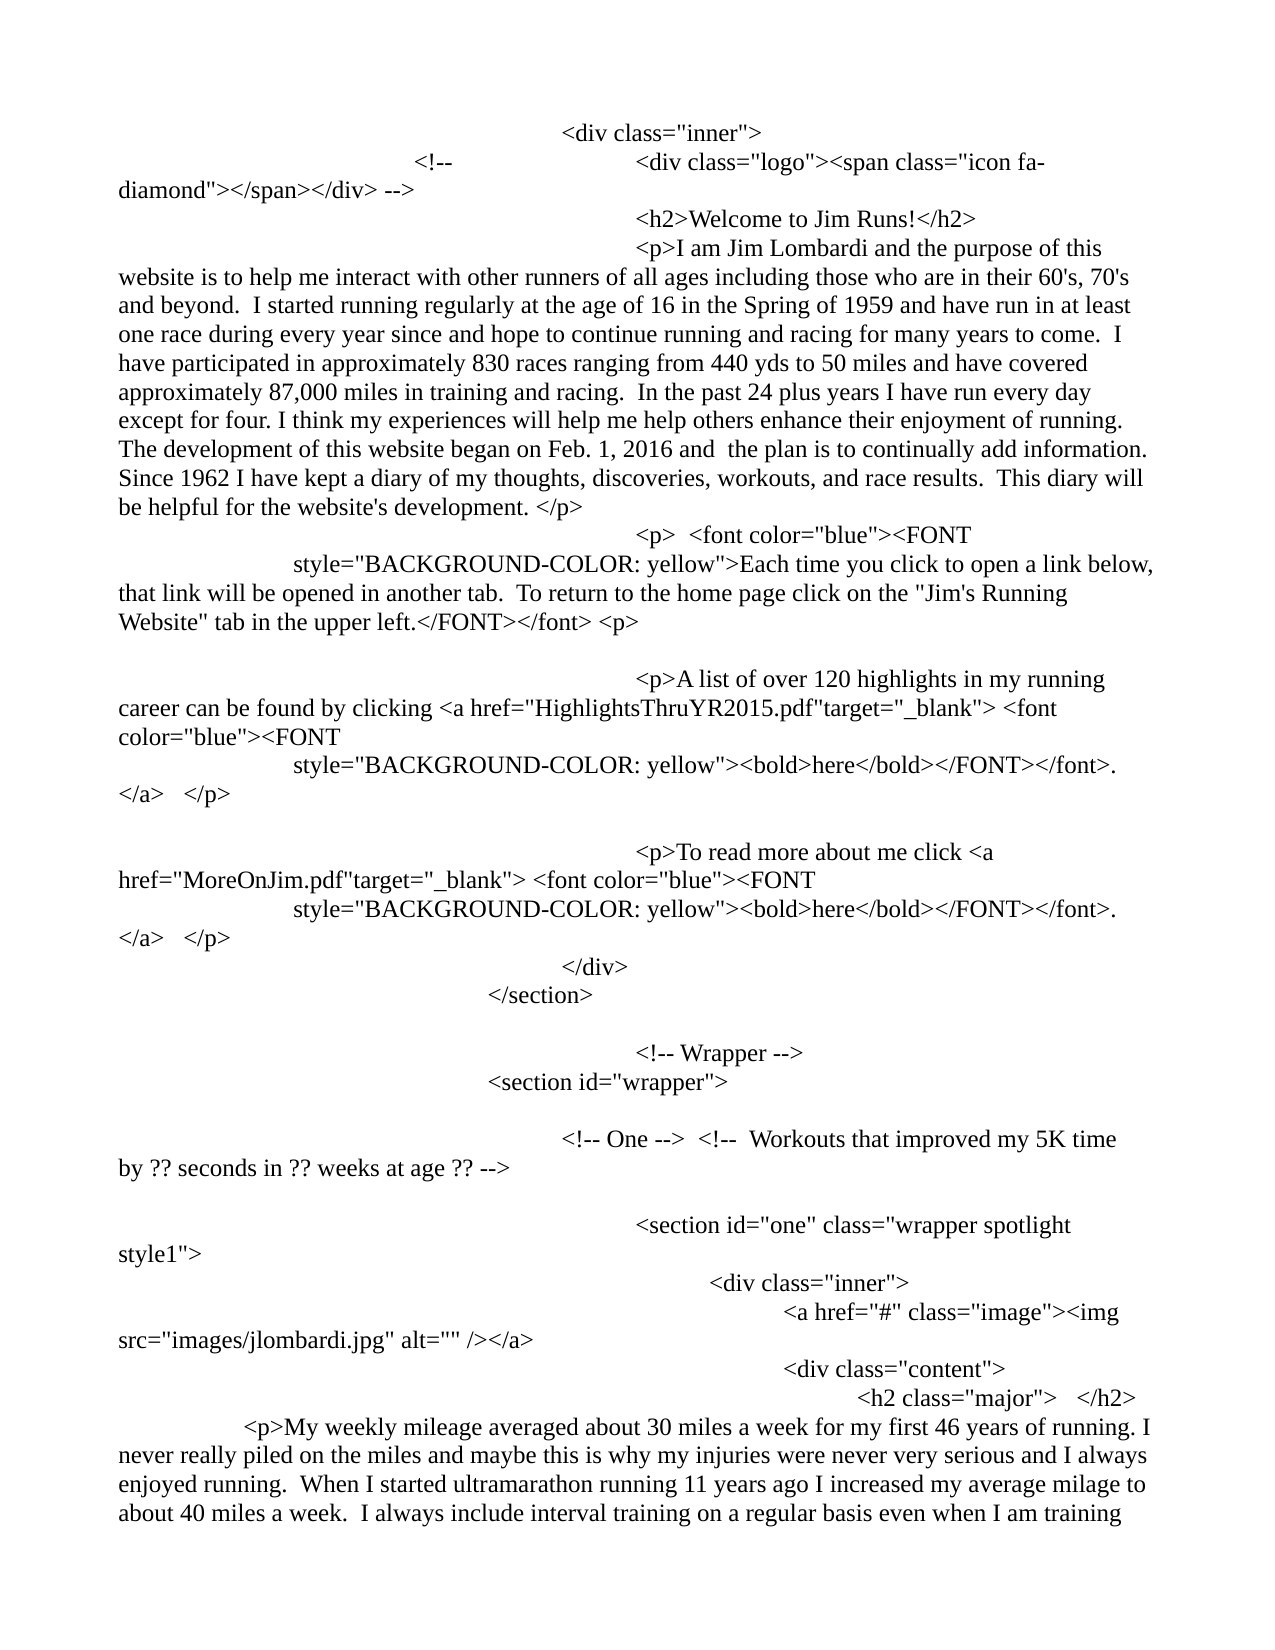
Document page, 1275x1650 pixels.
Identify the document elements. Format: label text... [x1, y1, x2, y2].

text <section id="wrapper"> [118, 1067, 1157, 1096]
text </section> [118, 981, 1157, 1009]
text <!-- Wrapper --> [118, 1038, 1157, 1067]
text <p>A list of over 120 highlights in my running career can be found by clicking <a href="HighlightsThruYR2015.pdf"target="_blank"> <font color="blue"><FONT [118, 664, 1157, 751]
text <div class="inner"> [118, 1268, 1157, 1297]
text <!-- <div class="logo"><span class="icon fa-diamond"></span></div> --> [118, 147, 1157, 204]
text <p>I am Jim Lombardi and the purpose of this website is to help me interact with other runners of all ages including those who are in their 60's, 70's and beyond. I started running regularly at the age of 16 in the Spring of 1959 and have run in at least one race during every year since and hope to continue running and racing for many years to come. I have participated in approximately 830 races ranging from 440 yds to 50 miles and have covered approximately 87,000 miles in training and racing. In the past 24 plus years I have run every day except for four. I think my experiences will help me help others enhance their enjoyment of running. The development of this website began on Feb. 1, 2016 and the plan is to continually add information. Since 1962 I have kept a diary of my thoughts, discoveries, workouts, and race results. This diary will be helpful for the website's development. </p> [118, 233, 1157, 521]
text <div class="inner"> [118, 118, 1157, 147]
text style="BACKGROUND-COLOR: yellow"><bold>here</bold></FONT></font>. </a> </p> [118, 751, 1157, 808]
text <section id="one" class="wrapper spotlight style1"> [118, 1211, 1157, 1268]
text <h2>Welcome to Jim Runs!</h2> [118, 204, 1157, 233]
text <a href="#" class="image"><img src="images/jlombardi.jpg" alt="" /></a> [118, 1297, 1157, 1354]
text <div class="content"> [118, 1354, 1157, 1383]
text <!-- One --> <!-- Workouts that improved my 5K time by ?? seconds in ?? weeks at age ?? --> [118, 1124, 1157, 1182]
text <p>My weekly mileage averaged about 30 miles a week for my first 46 years of running. I never really piled on the miles and maybe this is why my injuries were never very serious and I always enjoyed running. When I started ultramarathon running 11 years ago I increased my average milage to about 40 miles a week. I always include interval training on a regular basis even when I am training [118, 1412, 1157, 1527]
text style="BACKGROUND-COLOR: yellow">Each time you click to open a link below, that link will be opened in another tab. To return to the home page click on the "Jim's Running Website" tab in the upper left.</FONT></font> <p> [118, 549, 1157, 636]
text <p>To read more about me click <a href="MoreOnJim.pdf"target="_blank"> <font color="blue"><FONT [118, 837, 1157, 894]
text </div> [118, 952, 1157, 981]
text <p> <font color="blue"><FONT [118, 521, 1157, 549]
text <h2 class="major"> </h2> [118, 1383, 1157, 1412]
text style="BACKGROUND-COLOR: yellow"><bold>here</bold></FONT></font>. </a> </p> [118, 894, 1157, 952]
